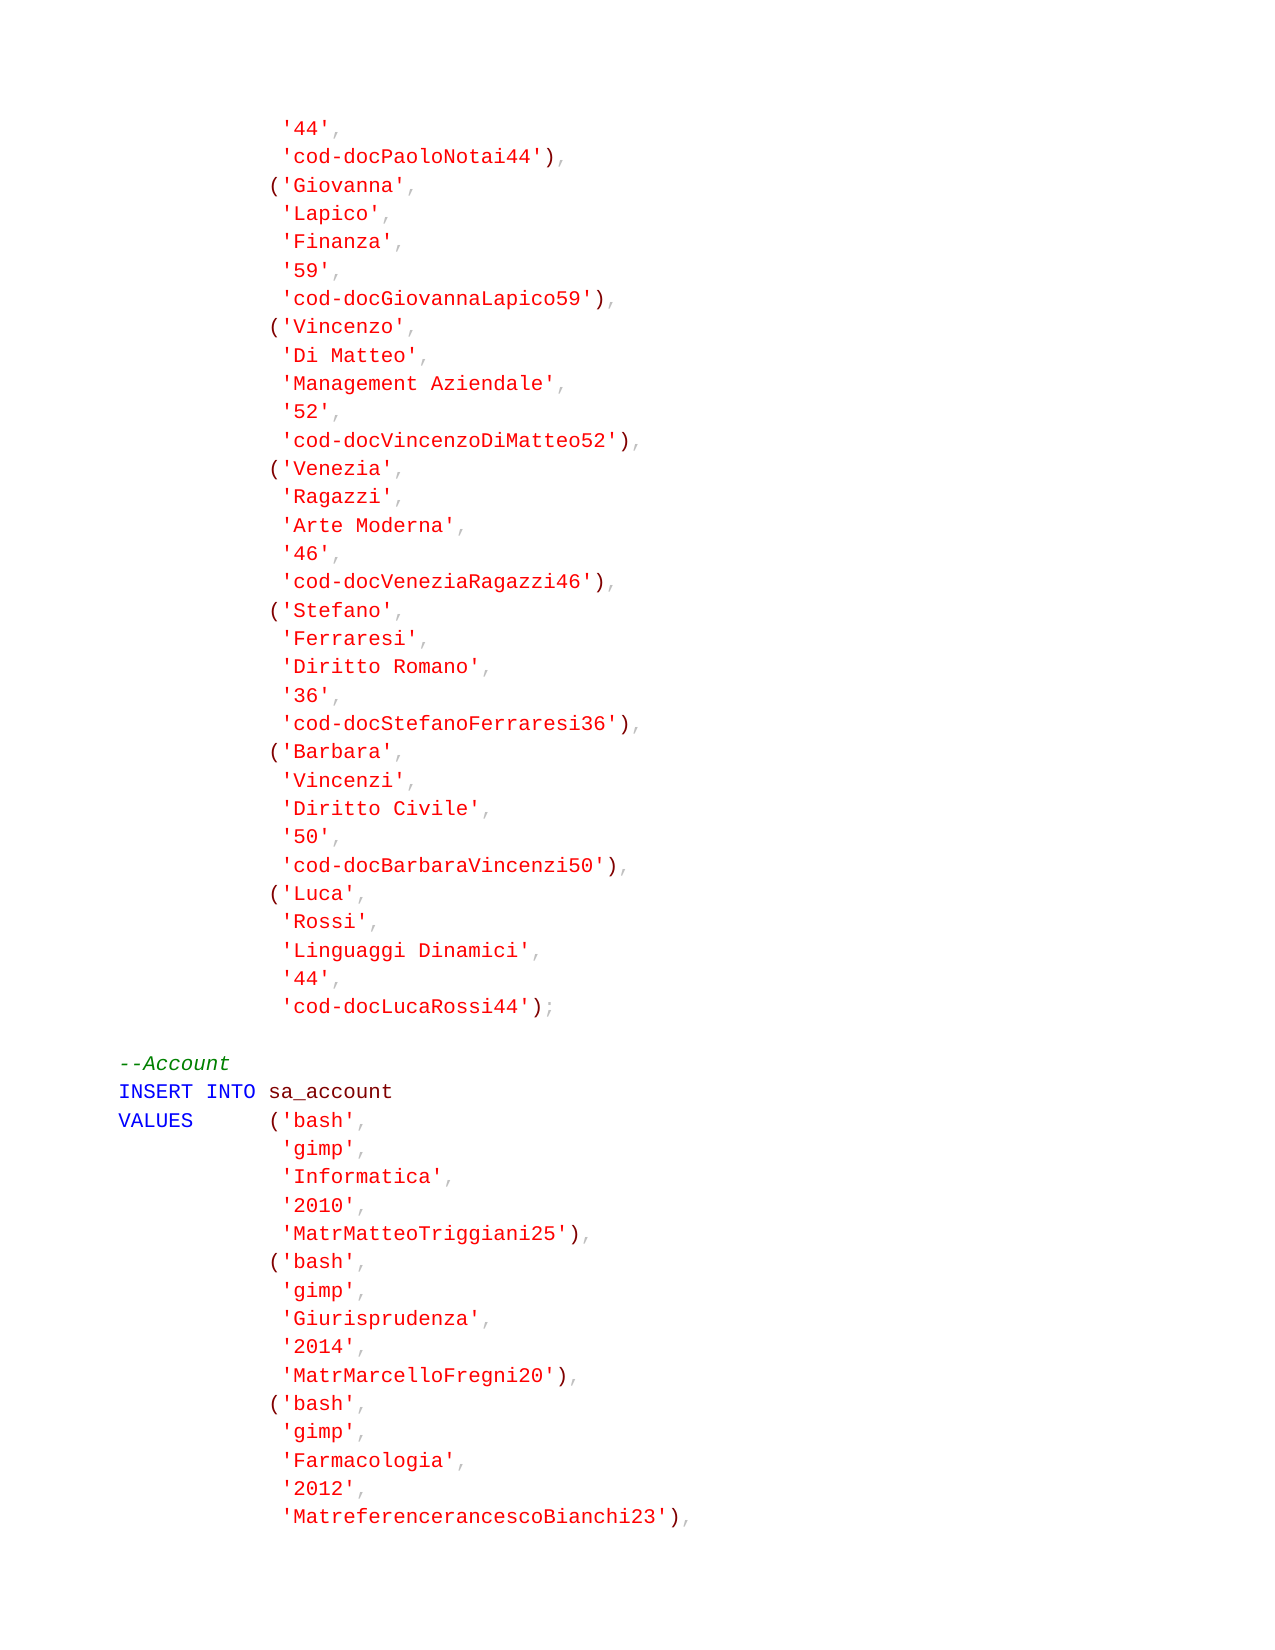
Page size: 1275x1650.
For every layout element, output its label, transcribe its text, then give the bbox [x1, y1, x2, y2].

text '44', 'cod-docPaoloNotai44'), ('Giovanna', 'Lapico', 'Finanza', '59', 'cod-docGiovannaLapico59'), ('Vincenzo', 'Di Matteo', 'Management Aziendale', '52', 'cod-docVincenzoDiMatteo52'), ('Venezia', 'Ragazzi', 'Arte Moderna', '46', 'cod-docVeneziaRagazzi46'), ('Stefano', 'Ferraresi', 'Diritto Romano', '36', 'cod-docStefanoFerraresi36'), ('Barbara', 'Vincenzi', 'Diritto Civile', '50', 'cod-docBarbaraVincenzi50'), ('Luca', 'Rossi', 'Linguaggi Dinamici', '44', 'cod-docLucaRossi44'); --Account INSERT INTO sa_account VALUES ('bash', 'gimp', 'Informatica', '2010', 'MatrMatteoTriggiani25'), ('bash', 'gimp', 'Giurisprudenza', '2014', 'MatrMarcelloFregni20'), ('bash', 'gimp', 'Farmacologia', '2012', 'MatreferencerancescoBianchi23'), [118, 118, 1157, 1530]
